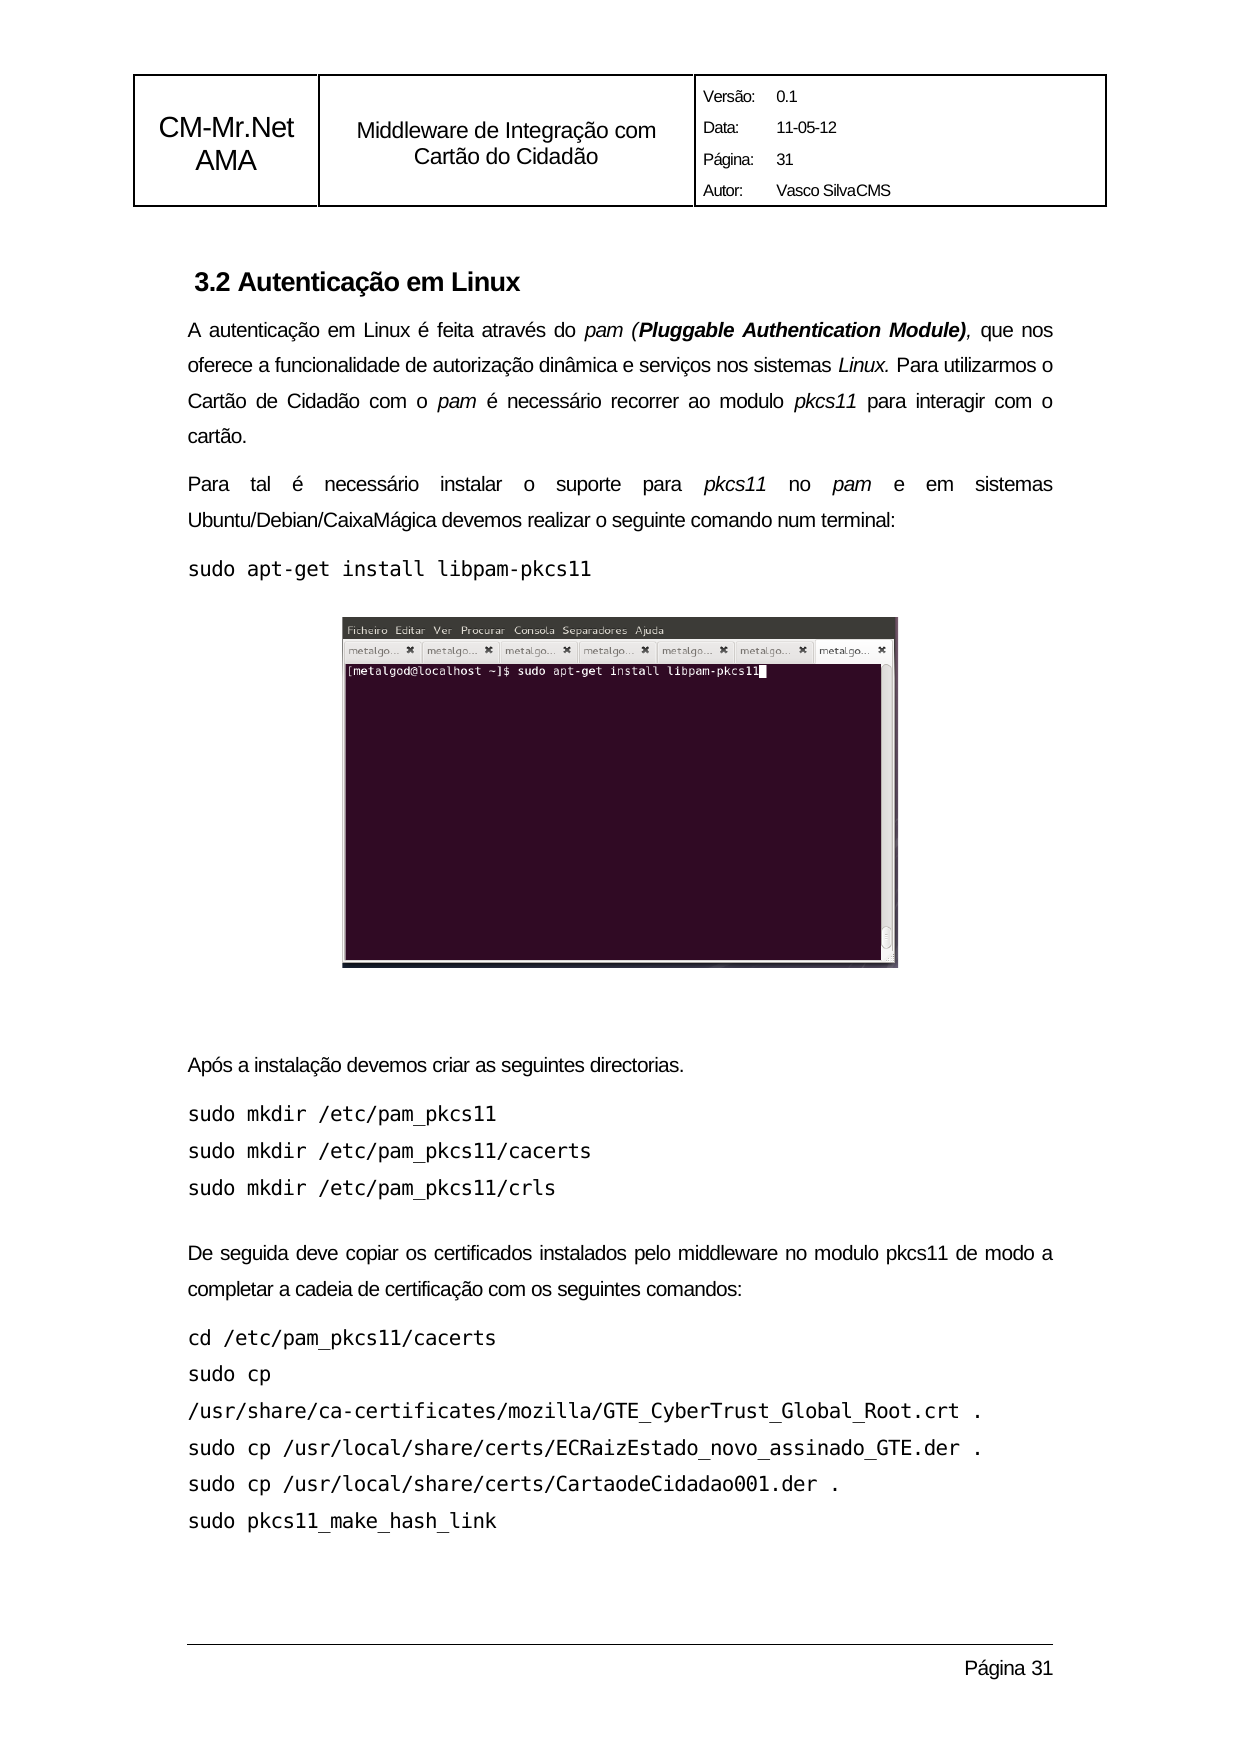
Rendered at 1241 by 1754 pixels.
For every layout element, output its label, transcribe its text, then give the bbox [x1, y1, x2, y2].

text sudo pkcs11_make_hash_link [187, 1509, 1053, 1533]
text sudo cp /usr/share/ca-certificates/mozilla/GTE_CyberTrust_Global_Root.crt . [187, 1362, 1053, 1423]
subtitle Autenticação em Linux [187, 267, 1053, 297]
text sudo apt-get install libpam-pkcs11 [187, 557, 1053, 581]
text Após a instalação devemos criar as seguintes directorias. [187, 1053, 1053, 1077]
text Para tal é necessário instalar o suporte para pkcs11 no pam e em sistemas Ubuntu/Debian/CaixaMágica devemos realizar o seguinte comando num terminal: [187, 473, 1053, 532]
text sudo mkdir /etc/pam_pkcs11/crls [187, 1176, 1053, 1200]
text A autenticação em Linux é feita através do pam (Pluggable Authentication Module), que nos oferece a funcionalidade de autorização dinâmica e serviços nos sistemas Linux. Para utilizarmos o Cartão de Cidadão com o pam é necessário recorrer ao modulo pkcs11 para interagir com o cartão. [187, 318, 1053, 448]
picture [342, 617, 899, 968]
text sudo cp /usr/local/share/certs/ECRaizEstado_novo_assinado_GTE.der . [187, 1436, 1053, 1460]
text De seguida deve copiar os certificados instalados pelo middleware no modulo pkcs11 de modo a completar a cadeia de certificação com os seguintes comandos: [187, 1242, 1053, 1301]
text sudo mkdir /etc/pam_pkcs11 [187, 1102, 1053, 1127]
text cd /etc/pam_pkcs11/cacerts [187, 1326, 1053, 1350]
text sudo mkdir /etc/pam_pkcs11/cacerts [187, 1139, 1053, 1163]
text sudo cp /usr/local/share/certs/CartaodeCidadao001.der . [187, 1472, 1053, 1497]
